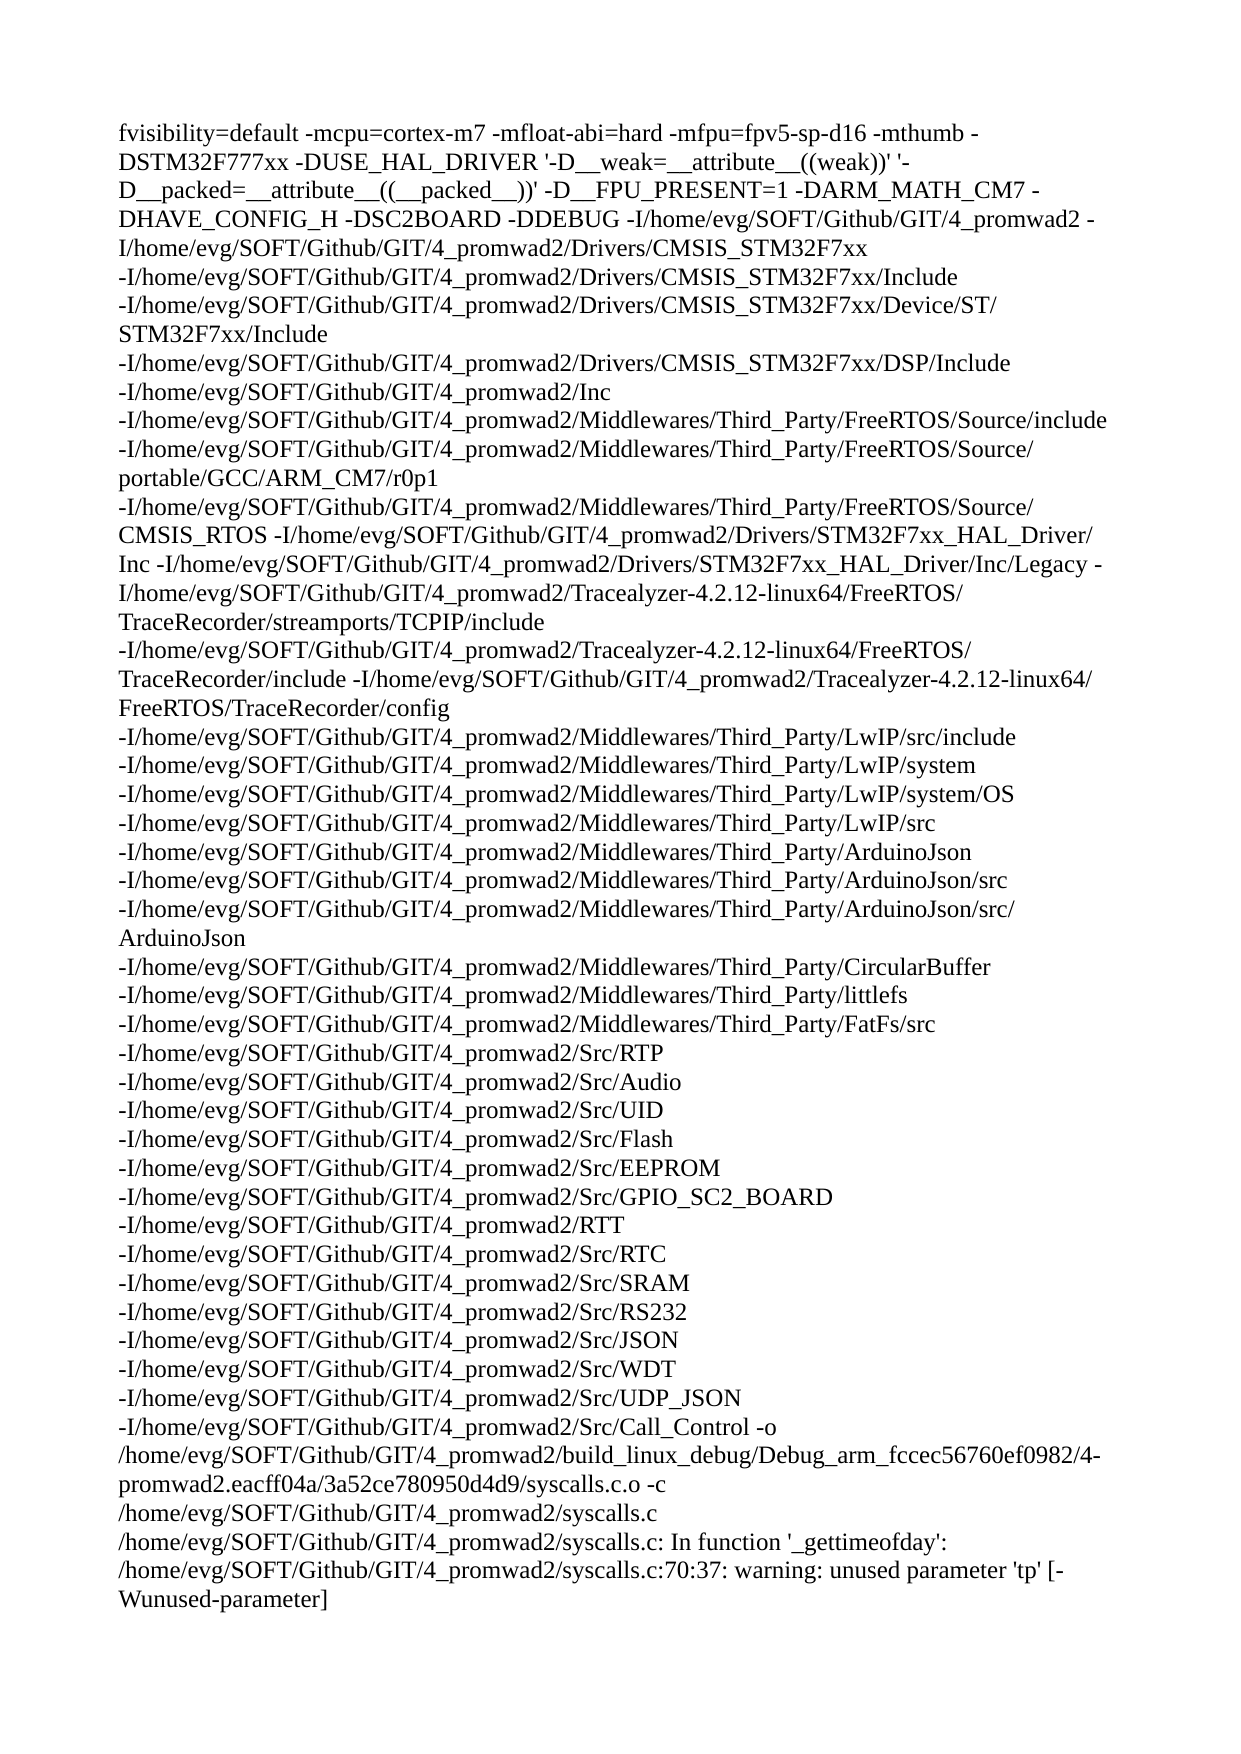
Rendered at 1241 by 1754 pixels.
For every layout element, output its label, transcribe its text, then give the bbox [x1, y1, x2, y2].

text -fvisibility=default -mcpu=cortex-m7 -mfloat-abi=hard -mfpu=fpv5-sp-d16 -mthumb -DSTM32F777xx -DUSE_HAL_DRIVER '-D__weak=__attribute__((weak))' '-D__packed=__attribute__((__packed__))' -D__FPU_PRESENT=1 -DARM_MATH_CM7 -DHAVE_CONFIG_H -DSC2BOARD -DDEBUG -I/home/evg/SOFT/Github/GIT/4_promwad2 -I/home/evg/SOFT/Github/GIT/4_promwad2/Drivers/CMSIS_STM32F7xx -I/home/evg/SOFT/Github/GIT/4_promwad2/Drivers/CMSIS_STM32F7xx/Include -I/home/evg/SOFT/Github/GIT/4_promwad2/Drivers/CMSIS_STM32F7xx/Device/ST/STM32F7xx/Include -I/home/evg/SOFT/Github/GIT/4_promwad2/Drivers/CMSIS_STM32F7xx/DSP/Include -I/home/evg/SOFT/Github/GIT/4_promwad2/Inc -I/home/evg/SOFT/Github/GIT/4_promwad2/Middlewares/Third_Party/FreeRTOS/Source/include -I/home/evg/SOFT/Github/GIT/4_promwad2/Middlewares/Third_Party/FreeRTOS/Source/portable/GCC/ARM_CM7/r0p1 -I/home/evg/SOFT/Github/GIT/4_promwad2/Middlewares/Third_Party/FreeRTOS/Source/CMSIS_RTOS -I/home/evg/SOFT/Github/GIT/4_promwad2/Drivers/STM32F7xx_HAL_Driver/Inc -I/home/evg/SOFT/Github/GIT/4_promwad2/Drivers/STM32F7xx_HAL_Driver/Inc/Legacy -I/home/evg/SOFT/Github/GIT/4_promwad2/Tracealyzer-4.2.12-linux64/FreeRTOS/TraceRecorder/streamports/TCPIP/include -I/home/evg/SOFT/Github/GIT/4_promwad2/Tracealyzer-4.2.12-linux64/FreeRTOS/TraceRecorder/include -I/home/evg/SOFT/Github/GIT/4_promwad2/Tracealyzer-4.2.12-linux64/FreeRTOS/TraceRecorder/config -I/home/evg/SOFT/Github/GIT/4_promwad2/Middlewares/Third_Party/LwIP/src/include -I/home/evg/SOFT/Github/GIT/4_promwad2/Middlewares/Third_Party/LwIP/system -I/home/evg/SOFT/Github/GIT/4_promwad2/Middlewares/Third_Party/LwIP/system/OS -I/home/evg/SOFT/Github/GIT/4_promwad2/Middlewares/Third_Party/LwIP/src -I/home/evg/SOFT/Github/GIT/4_promwad2/Middlewares/Third_Party/ArduinoJson -I/home/evg/SOFT/Github/GIT/4_promwad2/Middlewares/Third_Party/ArduinoJson/src -I/home/evg/SOFT/Github/GIT/4_promwad2/Middlewares/Third_Party/ArduinoJson/src/ArduinoJson -I/home/evg/SOFT/Github/GIT/4_promwad2/Middlewares/Third_Party/CircularBuffer -I/home/evg/SOFT/Github/GIT/4_promwad2/Middlewares/Third_Party/littlefs -I/home/evg/SOFT/Github/GIT/4_promwad2/Middlewares/Third_Party/FatFs/src -I/home/evg/SOFT/Github/GIT/4_promwad2/Src/RTP -I/home/evg/SOFT/Github/GIT/4_promwad2/Src/Audio -I/home/evg/SOFT/Github/GIT/4_promwad2/Src/UID -I/home/evg/SOFT/Github/GIT/4_promwad2/Src/Flash -I/home/evg/SOFT/Github/GIT/4_promwad2/Src/EEPROM -I/home/evg/SOFT/Github/GIT/4_promwad2/Src/GPIO_SC2_BOARD -I/home/evg/SOFT/Github/GIT/4_promwad2/RTT -I/home/evg/SOFT/Github/GIT/4_promwad2/Src/RTC -I/home/evg/SOFT/Github/GIT/4_promwad2/Src/SRAM -I/home/evg/SOFT/Github/GIT/4_promwad2/Src/RS232 -I/home/evg/SOFT/Github/GIT/4_promwad2/Src/JSON -I/home/evg/SOFT/Github/GIT/4_promwad2/Src/WDT -I/home/evg/SOFT/Github/GIT/4_promwad2/Src/UDP_JSON -I/home/evg/SOFT/Github/GIT/4_promwad2/Src/Call_Control -o /home/evg/SOFT/Github/GIT/4_promwad2/build_linux_debug/Debug_arm_fccec56760ef0982/4-promwad2.eacff04a/3a52ce780950d4d9/syscalls.c.o -c /home/evg/SOFT/Github/GIT/4_promwad2/syscalls.c [118, 118, 1122, 1527]
text /home/evg/SOFT/Github/GIT/4_promwad2/syscalls.c:70:37: warning: unused parameter 'tp' [-Wunused-parameter] [118, 1556, 1122, 1613]
text /home/evg/SOFT/Github/GIT/4_promwad2/syscalls.c: In function '_gettimeofday': [118, 1527, 1122, 1556]
